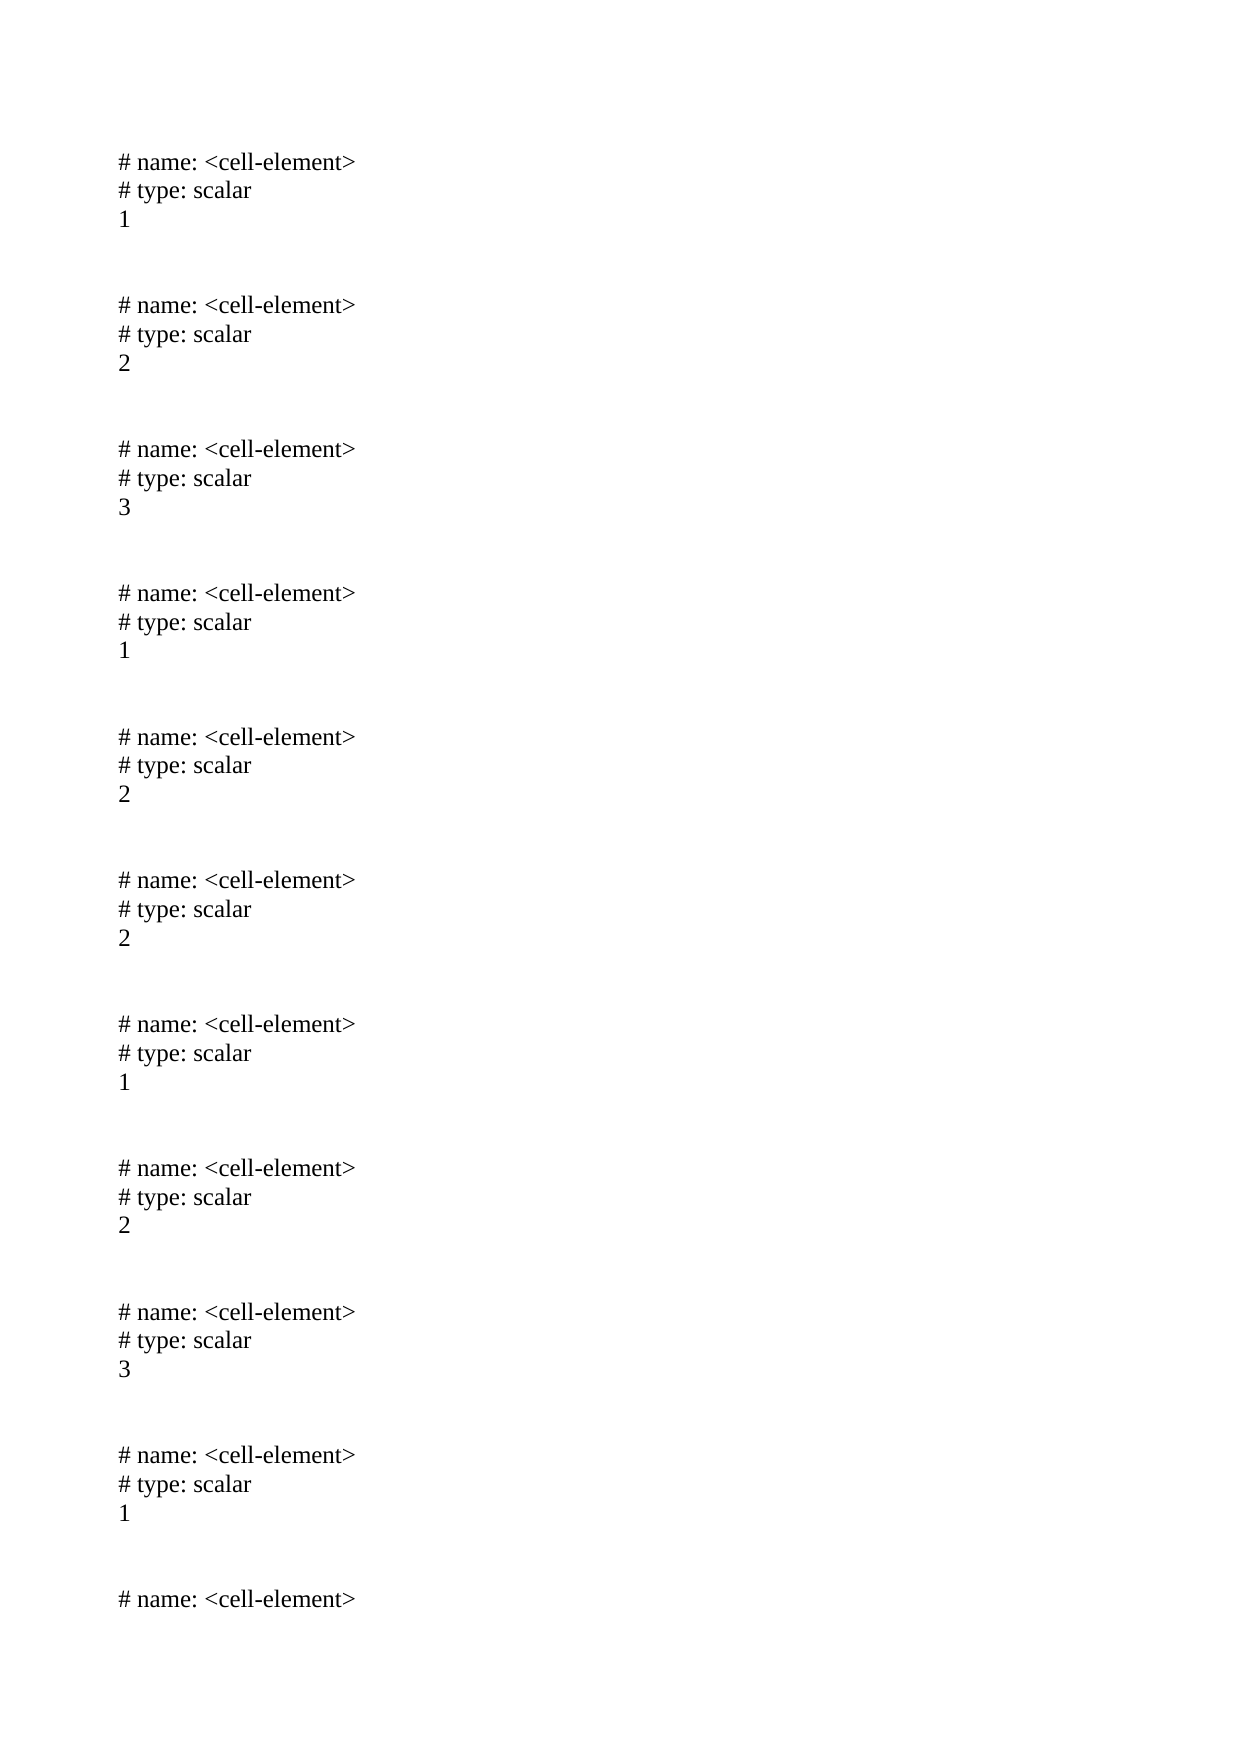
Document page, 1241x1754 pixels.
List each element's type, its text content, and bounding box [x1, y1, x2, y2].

text # name: <cell-element> [118, 1009, 1122, 1038]
text # type: scalar [118, 176, 1122, 204]
text 1 [118, 204, 1122, 233]
text # type: scalar [118, 1469, 1122, 1498]
text # name: <cell-element> [118, 1297, 1122, 1326]
text # type: scalar [118, 751, 1122, 779]
text 1 [118, 1498, 1122, 1527]
text # name: <cell-element> [118, 1153, 1122, 1182]
text # type: scalar [118, 1038, 1122, 1067]
text 2 [118, 348, 1122, 377]
text 3 [118, 492, 1122, 521]
text # type: scalar [118, 894, 1122, 923]
text # type: scalar [118, 319, 1122, 348]
text # type: scalar [118, 1326, 1122, 1354]
text # type: scalar [118, 607, 1122, 636]
text # name: <cell-element> [118, 434, 1122, 463]
text # name: <cell-element> [118, 1584, 1122, 1613]
text 2 [118, 779, 1122, 808]
text 2 [118, 1211, 1122, 1239]
text # name: <cell-element> [118, 1441, 1122, 1469]
text 1 [118, 636, 1122, 664]
text # name: <cell-element> [118, 147, 1122, 176]
text # name: <cell-element> [118, 291, 1122, 319]
text # type: scalar [118, 463, 1122, 492]
text # type: scalar [118, 1182, 1122, 1211]
text 2 [118, 923, 1122, 952]
text # name: <cell-element> [118, 866, 1122, 894]
text # name: <cell-element> [118, 722, 1122, 751]
text 3 [118, 1354, 1122, 1383]
text # name: <cell-element> [118, 578, 1122, 607]
text 1 [118, 1067, 1122, 1096]
